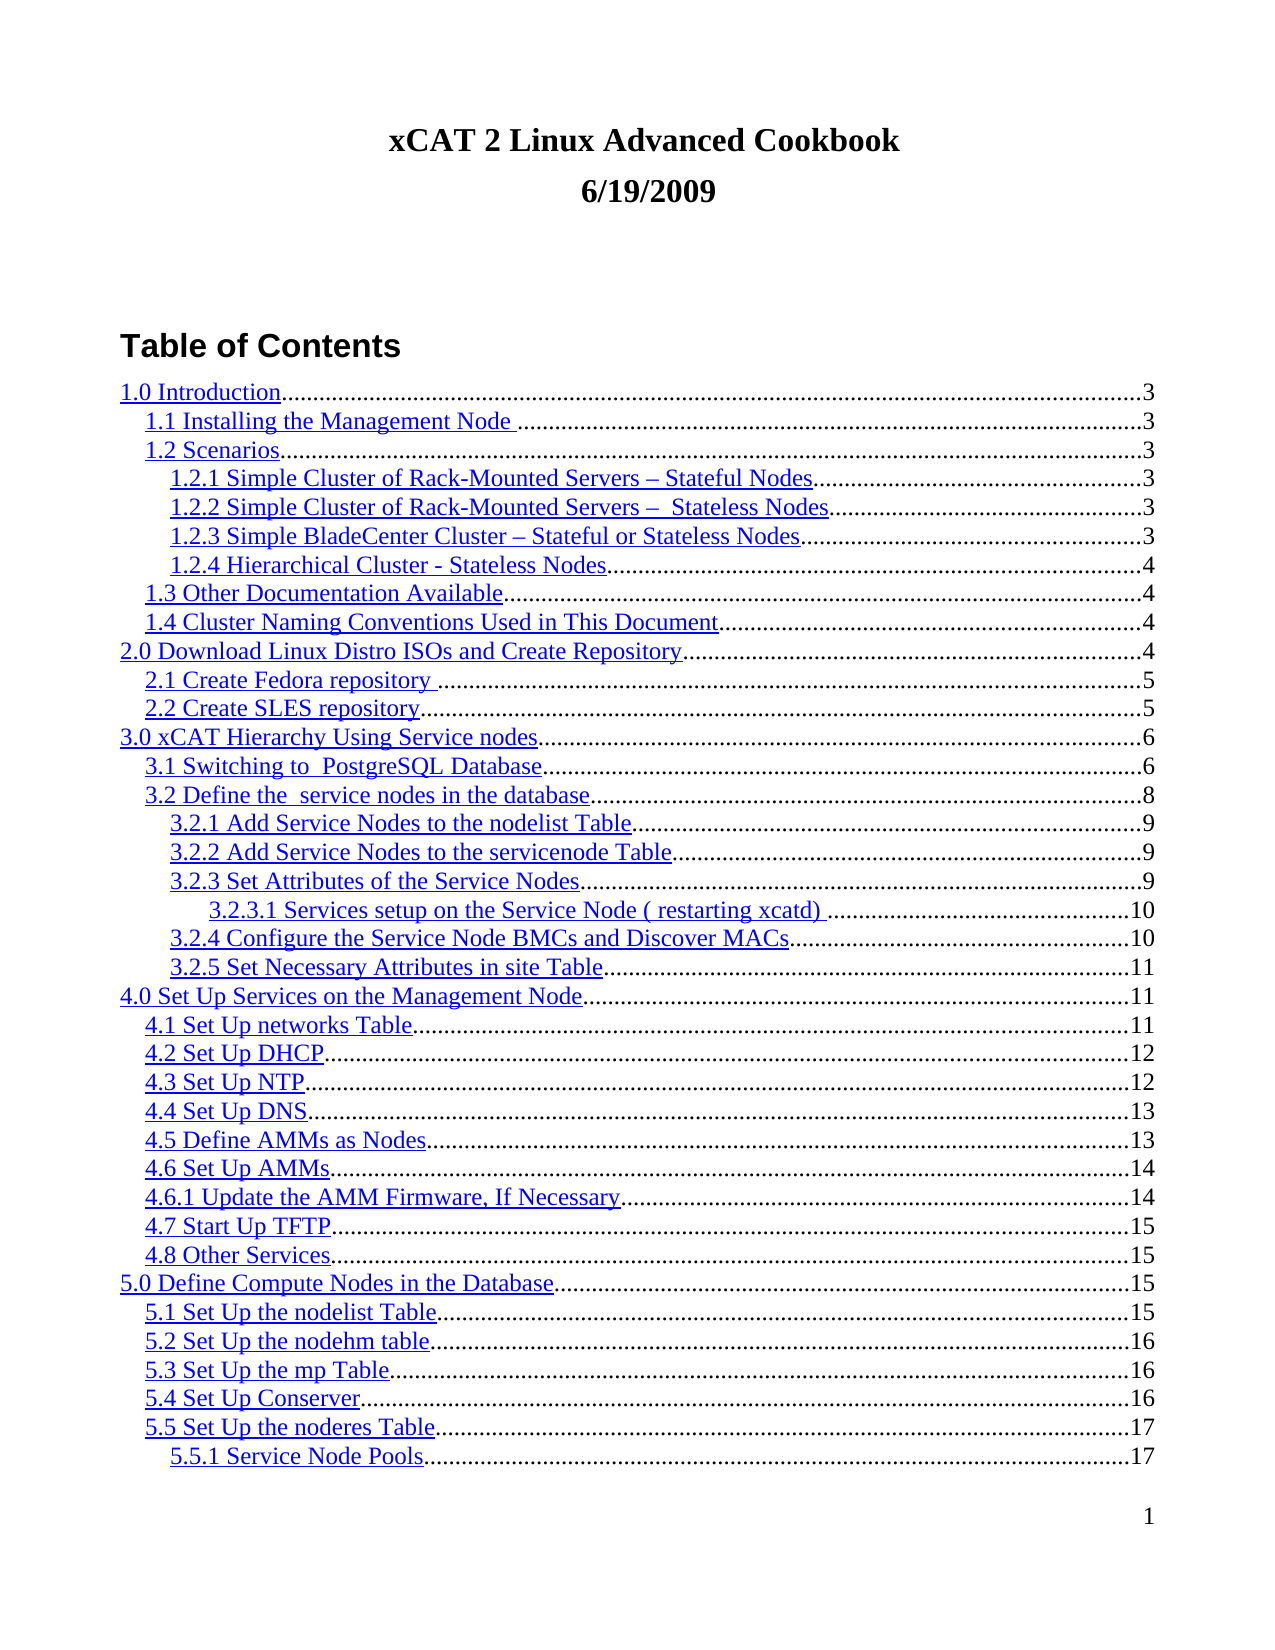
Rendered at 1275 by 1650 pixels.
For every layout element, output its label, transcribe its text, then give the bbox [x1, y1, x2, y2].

text 3.2.4 Configure the Service Node BMCs and Discover MACs 10 [170, 923, 1155, 952]
subtitle Table of Contents [120, 326, 1155, 365]
text 5.1 Set Up the nodelist Table 15 [145, 1297, 1155, 1326]
text 3.2.3 Set Attributes of the Service Nodes 9 [170, 866, 1155, 895]
text 5.5.1 Service Node Pools 17 [170, 1441, 1155, 1470]
text 4.7 Start Up TFTP 15 [145, 1211, 1155, 1240]
text 1.2 Scenarios 3 [145, 435, 1155, 463]
text 4.5 Define AMMs as Nodes 13 [145, 1125, 1155, 1153]
text 3.2.2 Add Service Nodes to the servicenode Table 9 [170, 837, 1155, 866]
text 5.0 Define Compute Nodes in the Database 15 [120, 1268, 1155, 1297]
text 4.6.1 Update the AMM Firmware, If Necessary 14 [145, 1182, 1155, 1211]
text 3.1 Switching to PostgreSQL Database 6 [145, 751, 1155, 780]
text 1.2.3 Simple BladeCenter Cluster – Stateful or Stateless Nodes 3 [170, 521, 1155, 550]
text 3.2.3.1 Services setup on the Service Node ( restarting xcatd) 10 [208, 895, 1155, 923]
text 1.2.2 Simple Cluster of Rack-Mounted Servers – Stateless Nodes 3 [170, 492, 1155, 521]
text 5.4 Set Up Conserver 16 [145, 1383, 1155, 1412]
text 2.1 Create Fedora repository 5 [145, 665, 1155, 693]
text 1.4 Cluster Naming Conventions Used in This Document 4 [145, 607, 1155, 636]
text 1.2.4 Hierarchical Cluster - Stateless Nodes 4 [170, 550, 1155, 578]
text 4.1 Set Up networks Table 11 [145, 1010, 1155, 1038]
text 5.3 Set Up the mp Table 16 [145, 1355, 1155, 1383]
text 3.2.5 Set Necessary Attributes in site Table 11 [170, 952, 1155, 981]
text 2.2 Create SLES repository 5 [145, 693, 1155, 722]
text 4.0 Set Up Services on the Management Node 11 [120, 981, 1155, 1010]
text 6/19/2009 [120, 171, 1155, 209]
text 1.1 Installing the Management Node 3 [145, 406, 1155, 435]
text 1.0 Introduction 3 [120, 377, 1155, 406]
text 3.2 Define the service nodes in the database 8 [145, 780, 1155, 808]
text 3.0 xCAT Hierarchy Using Service nodes 6 [120, 722, 1155, 751]
text 1.2.1 Simple Cluster of Rack-Mounted Servers – Stateful Nodes 3 [170, 463, 1155, 492]
text 4.4 Set Up DNS 13 [145, 1096, 1155, 1125]
text xCAT 2 Linux Advanced Cookbook [120, 120, 1155, 158]
text 2.0 Download Linux Distro ISOs and Create Repository 4 [120, 636, 1155, 665]
text 4.8 Other Services 15 [145, 1240, 1155, 1268]
text 4.3 Set Up NTP 12 [145, 1067, 1155, 1096]
text 4.2 Set Up DHCP 12 [145, 1038, 1155, 1067]
text 5.5 Set Up the noderes Table 17 [145, 1412, 1155, 1441]
text 3.2.1 Add Service Nodes to the nodelist Table 9 [170, 808, 1155, 837]
text 5.2 Set Up the nodehm table 16 [145, 1326, 1155, 1355]
text 4.6 Set Up AMMs 14 [145, 1153, 1155, 1182]
text 1.3 Other Documentation Available 4 [145, 578, 1155, 607]
